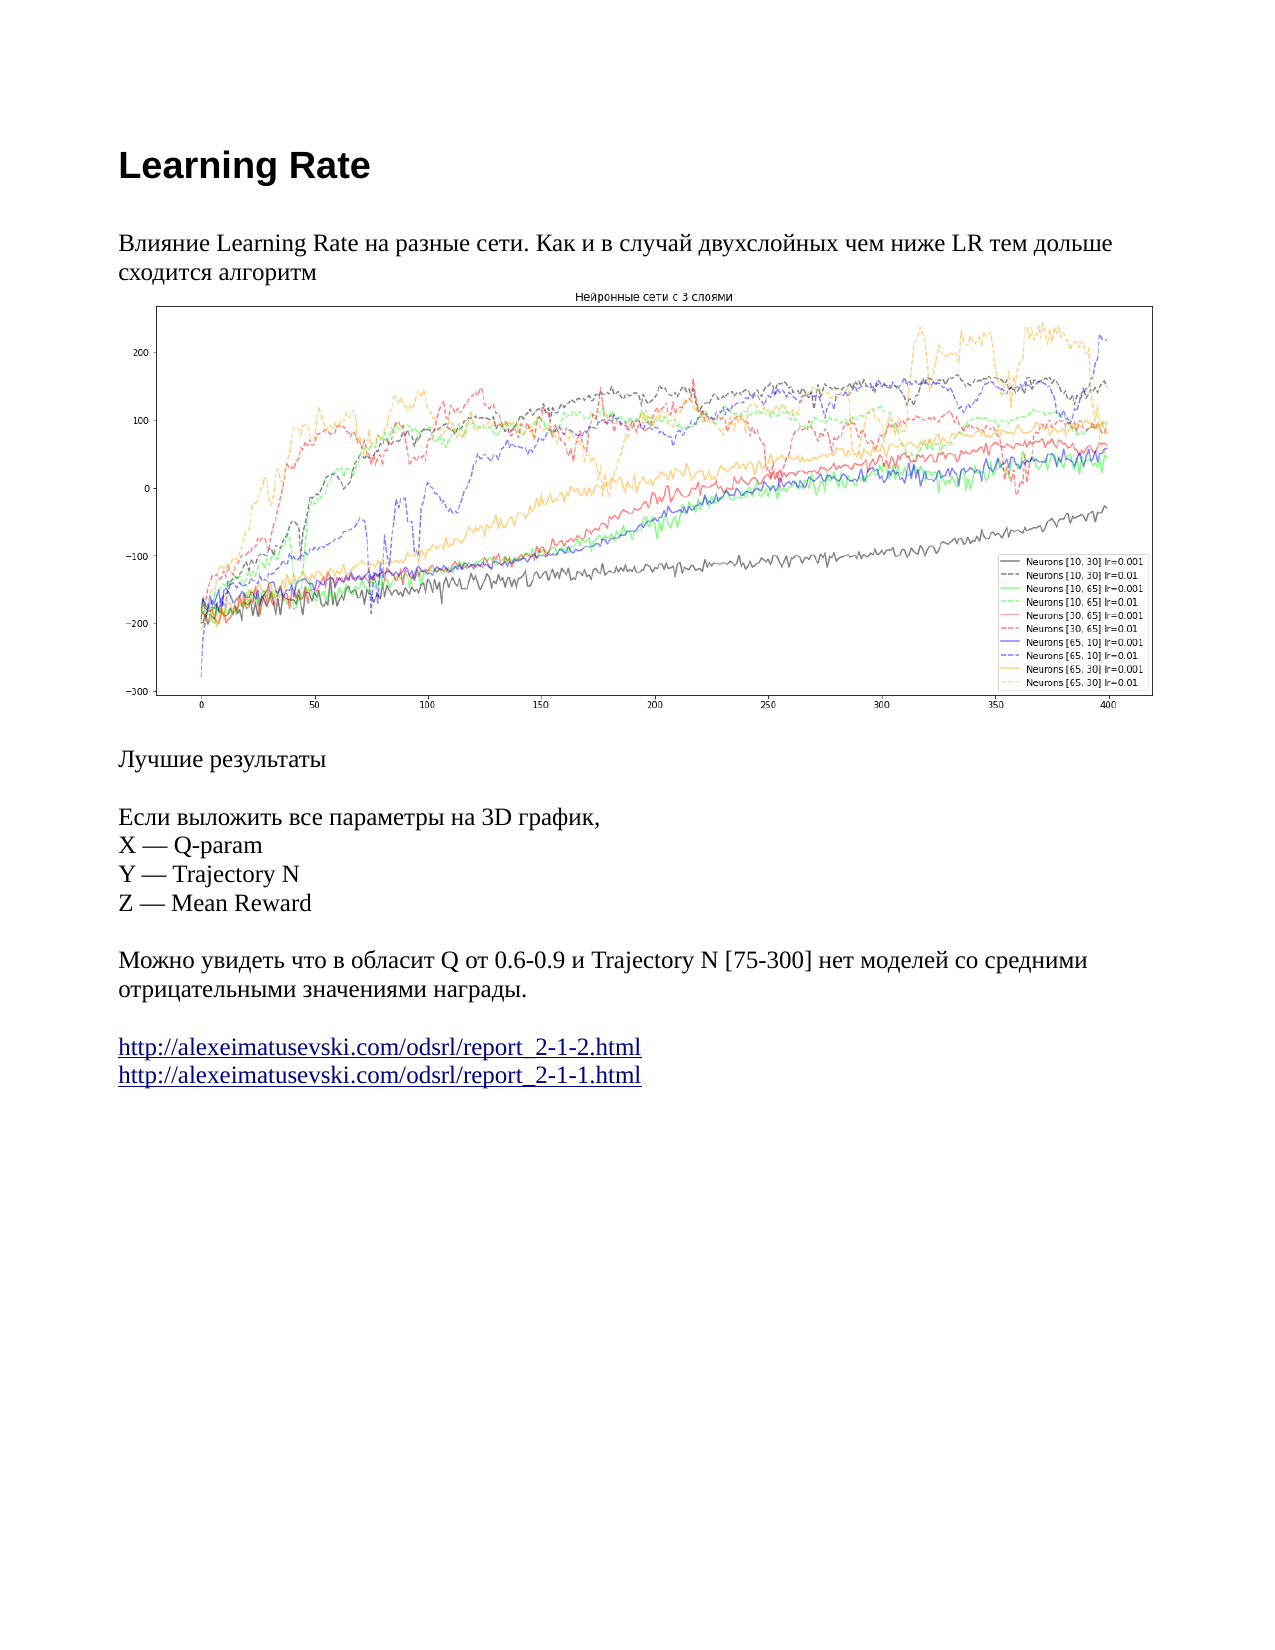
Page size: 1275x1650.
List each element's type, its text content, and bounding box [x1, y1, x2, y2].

text X — Q-param [118, 831, 1157, 859]
text http://alexeimatusevski.com/odsrl/report_2-1-2.html [118, 1032, 1157, 1061]
text Z — Mean Reward [118, 888, 1157, 917]
text Y — Trajectory N [118, 859, 1157, 888]
text http://alexeimatusevski.com/odsrl/report_2-1-1.html [118, 1061, 1157, 1089]
subtitle Learning Rate [118, 143, 1157, 187]
picture [118, 285, 1157, 716]
text Лучшие результаты [118, 744, 1157, 773]
text Можно увидеть что в обласит Q от 0.6-0.9 и Trajectory N [75-300] нет моделей со средними отрицательными значениями награды. [118, 946, 1157, 1003]
text Если выложить все параметры на 3D график, [118, 802, 1157, 831]
text Влияние Learning Rate на разные сети. Как и в случай двухслойных чем ниже LR тем дольше сходится алгоритм [118, 228, 1157, 285]
